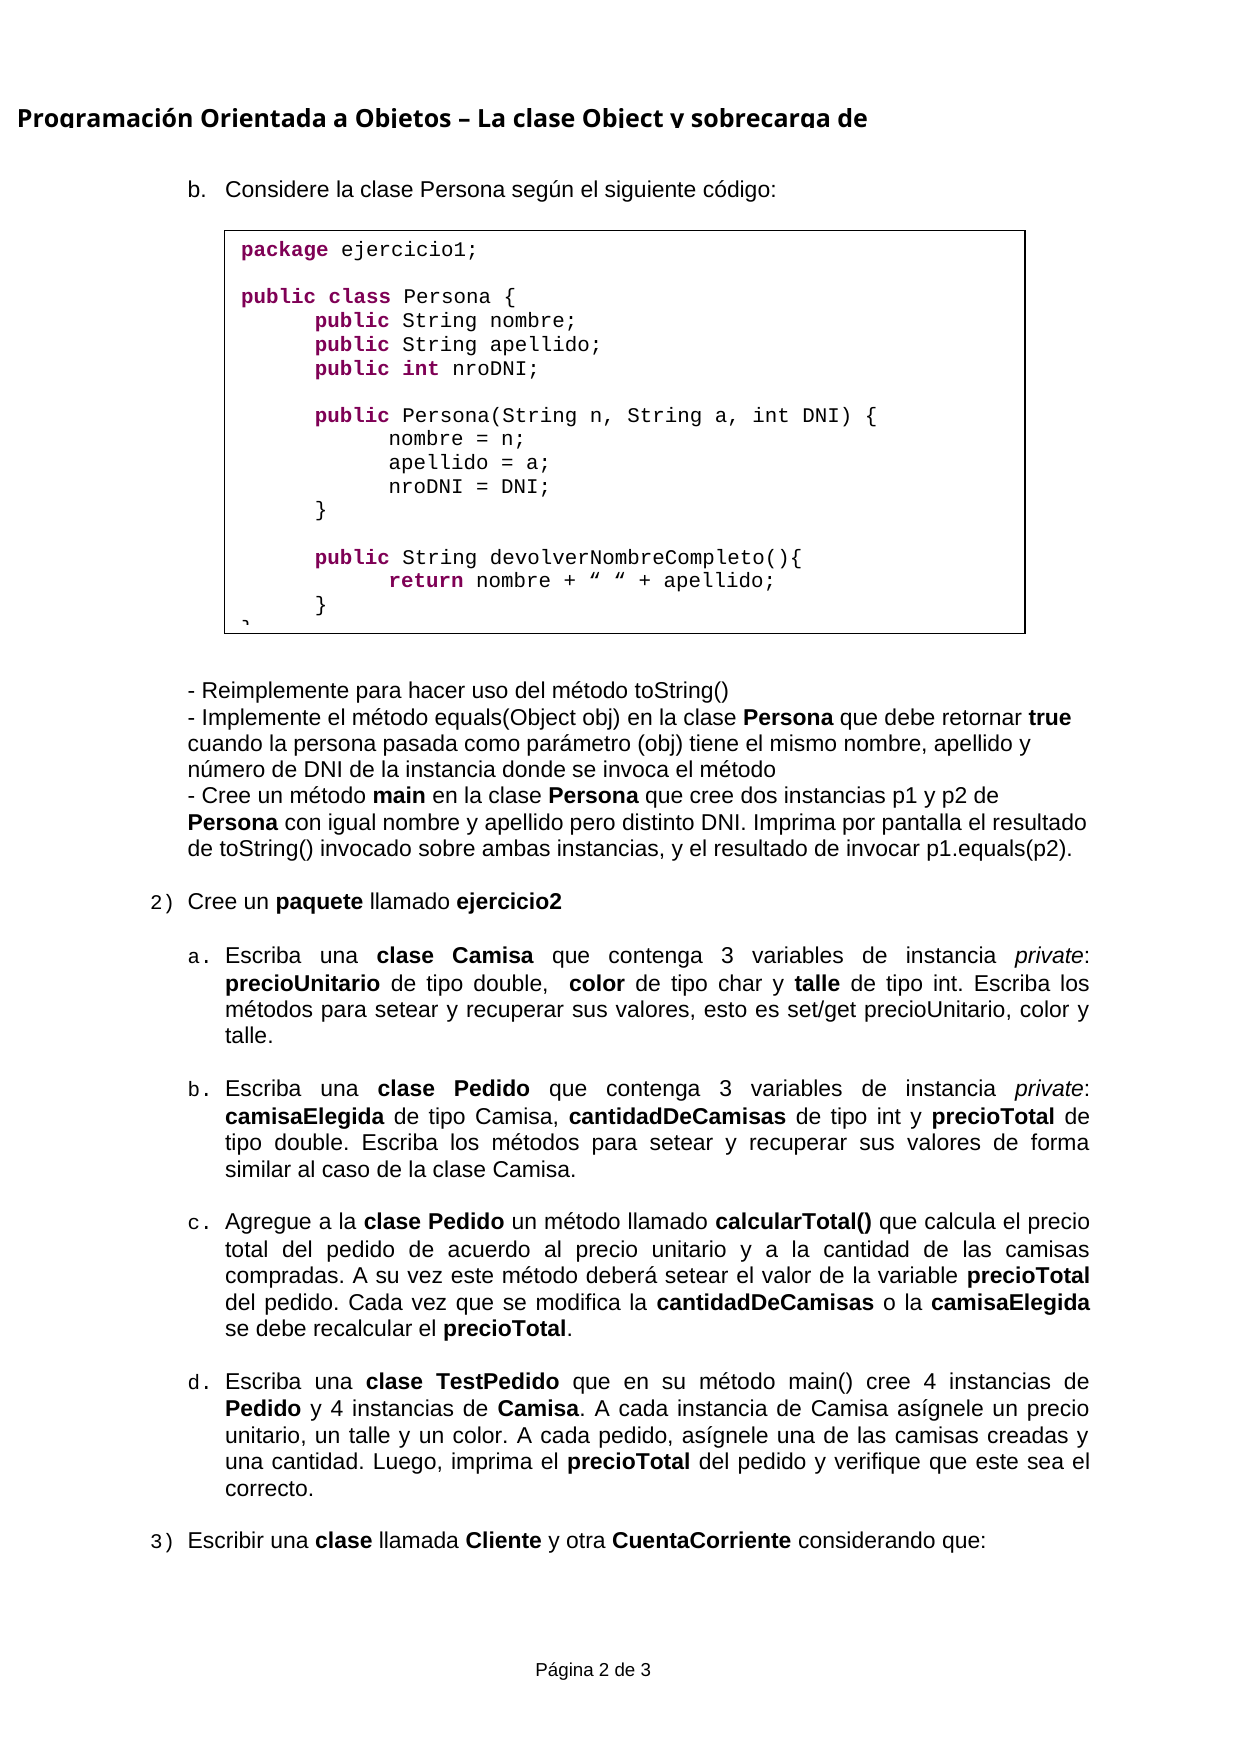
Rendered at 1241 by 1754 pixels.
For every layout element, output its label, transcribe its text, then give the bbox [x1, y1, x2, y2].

text nroDNI = DNI; [241, 476, 1009, 499]
list Escriba una clase Camisa que contenga 3 variables de instancia private: precioUnitario de tipo double, color de tipo char y talle de tipo int. Escriba los métodos para setear y recuperar sus valores, esto es set/get precioUnitario, color y talle. [187, 942, 1090, 1049]
text public Persona(String n, String a, int DNI) { [241, 405, 1009, 428]
text public String nombre; [241, 310, 1009, 334]
list Escriba una clase Pedido que contenga 3 variables de instancia private: camisaElegida de tipo Camisa, cantidadDeCamisas de tipo int y precioTotal de tipo double. Escriba los métodos para setear y recuperar sus valores de forma similar al caso de la clase Camisa. [187, 1075, 1090, 1182]
text public int nroDNI; [241, 357, 1009, 381]
text nombre = n; [241, 428, 1009, 452]
text - Reimplemente para hacer uso del método toString() [187, 677, 1090, 703]
list Cree un paquete llamado ejercicio2 [150, 888, 1090, 916]
text } [241, 594, 1009, 618]
text - Cree un método main en la clase Persona que cree dos instancias p1 y p2 de Persona con igual nombre y apellido pero distinto DNI. Imprima por pantalla el resultado de toString() invocado sobre ambas instancias, y el resultado de invocar p1.equals(p2). [187, 782, 1090, 862]
text public String devolverNombreCompleto(){ [241, 547, 1009, 570]
text - Implemente el método equals(Object obj) en la clase Persona que debe retornar true cuando la persona pasada como parámetro (obj) tiene el mismo nombre, apellido y número de DNI de la instancia donde se invoca el método [187, 703, 1090, 782]
text package ejercicio1; [241, 239, 1009, 263]
text } [241, 499, 1009, 523]
list Agregue a la clase Pedido un método llamado calcularTotal() que calcula el precio total del pedido de acuerdo al precio unitario y a la cantidad de las camisas compradas. A su vez este método deberá setear el valor de la variable precioTotal del pedido. Cada vez que se modifica la cantidadDeCamisas o la camisaElegida se debe recalcular el precioTotal. [187, 1208, 1090, 1341]
text public class Persona { [241, 287, 1009, 310]
text } [241, 618, 1009, 625]
list Escriba una clase TestPedido que en su método main() cree 4 instancias de Pedido y 4 instancias de Camisa. A cada instancia de Camisa asígnele un precio unitario, un talle y un color. A cada pedido, asígnele una de las camisas creadas y una cantidad. Luego, imprima el precioTotal del pedido y verifique que este sea el correcto. [187, 1368, 1090, 1501]
text public String apellido; [241, 334, 1009, 357]
list Escribir una clase llamada Cliente y otra CuentaCorriente considerando que: [150, 1527, 1090, 1555]
text return nombre + “ “ + apellido; [241, 570, 1009, 594]
list Considere la clase Persona según el siguiente código: [187, 176, 1090, 203]
text apellido = a; [241, 452, 1009, 476]
